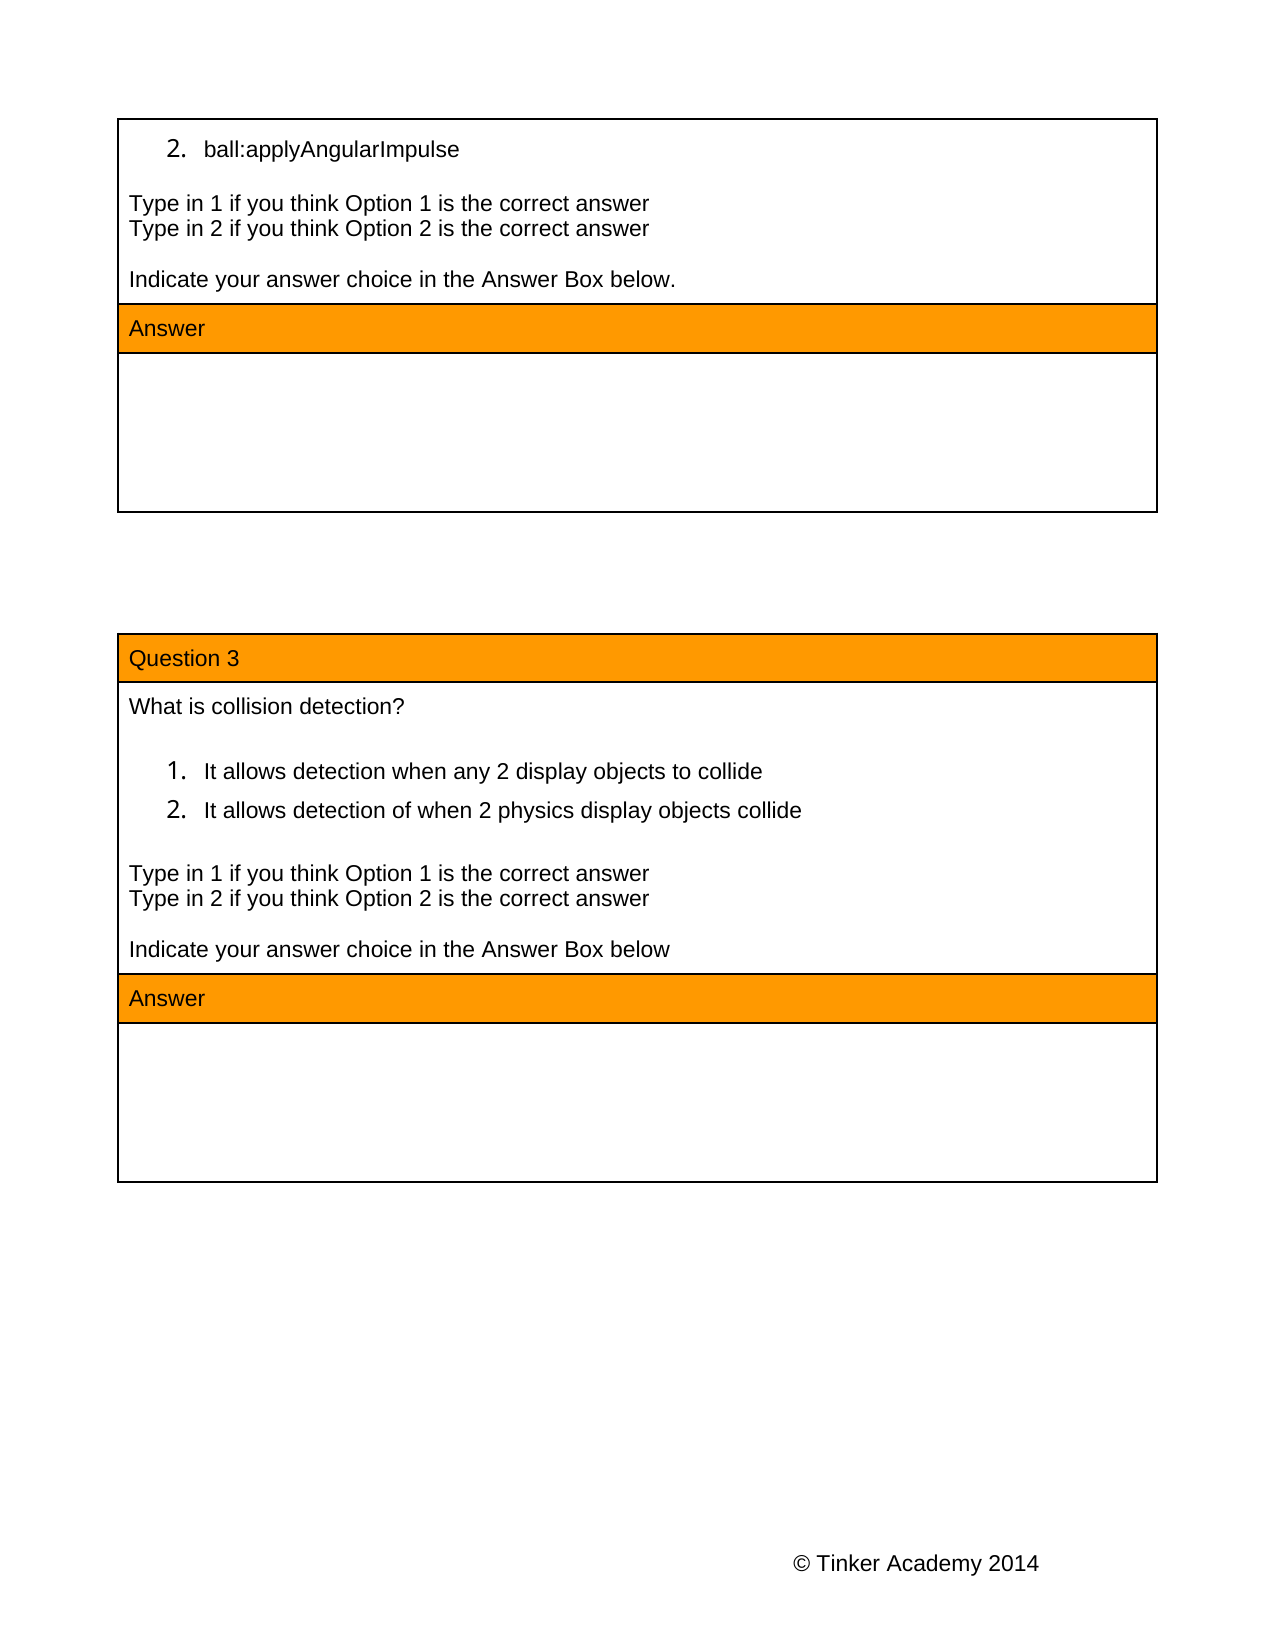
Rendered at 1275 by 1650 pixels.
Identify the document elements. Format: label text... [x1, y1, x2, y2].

table_cell Answer [119, 975, 1156, 1022]
table_cell A student wants to apply a impulse on a ball to move it in a certain straight line What API should the student use ball:applyLinearImpulse ball:applyAngularImpulse Type in 1 if you think Option 1 is the correct answer Type in 2 if you think Option 2 is the correct answer Indicate your answer choice in the Answer Box below. [119, 120, 1156, 303]
table_cell [119, 1024, 1156, 1181]
table_cell What is collision detection? It allows detection when any 2 display objects to collide It allows detection of when 2 physics display objects collide Type in 1 if you think Option 1 is the correct answer Type in 2 if you think Option 2 is the correct answer Indicate your answer choice in the Answer Box below [119, 683, 1156, 973]
table_cell [119, 354, 1156, 511]
table_cell Answer [119, 305, 1156, 352]
table_header Question 3 [119, 635, 1156, 681]
